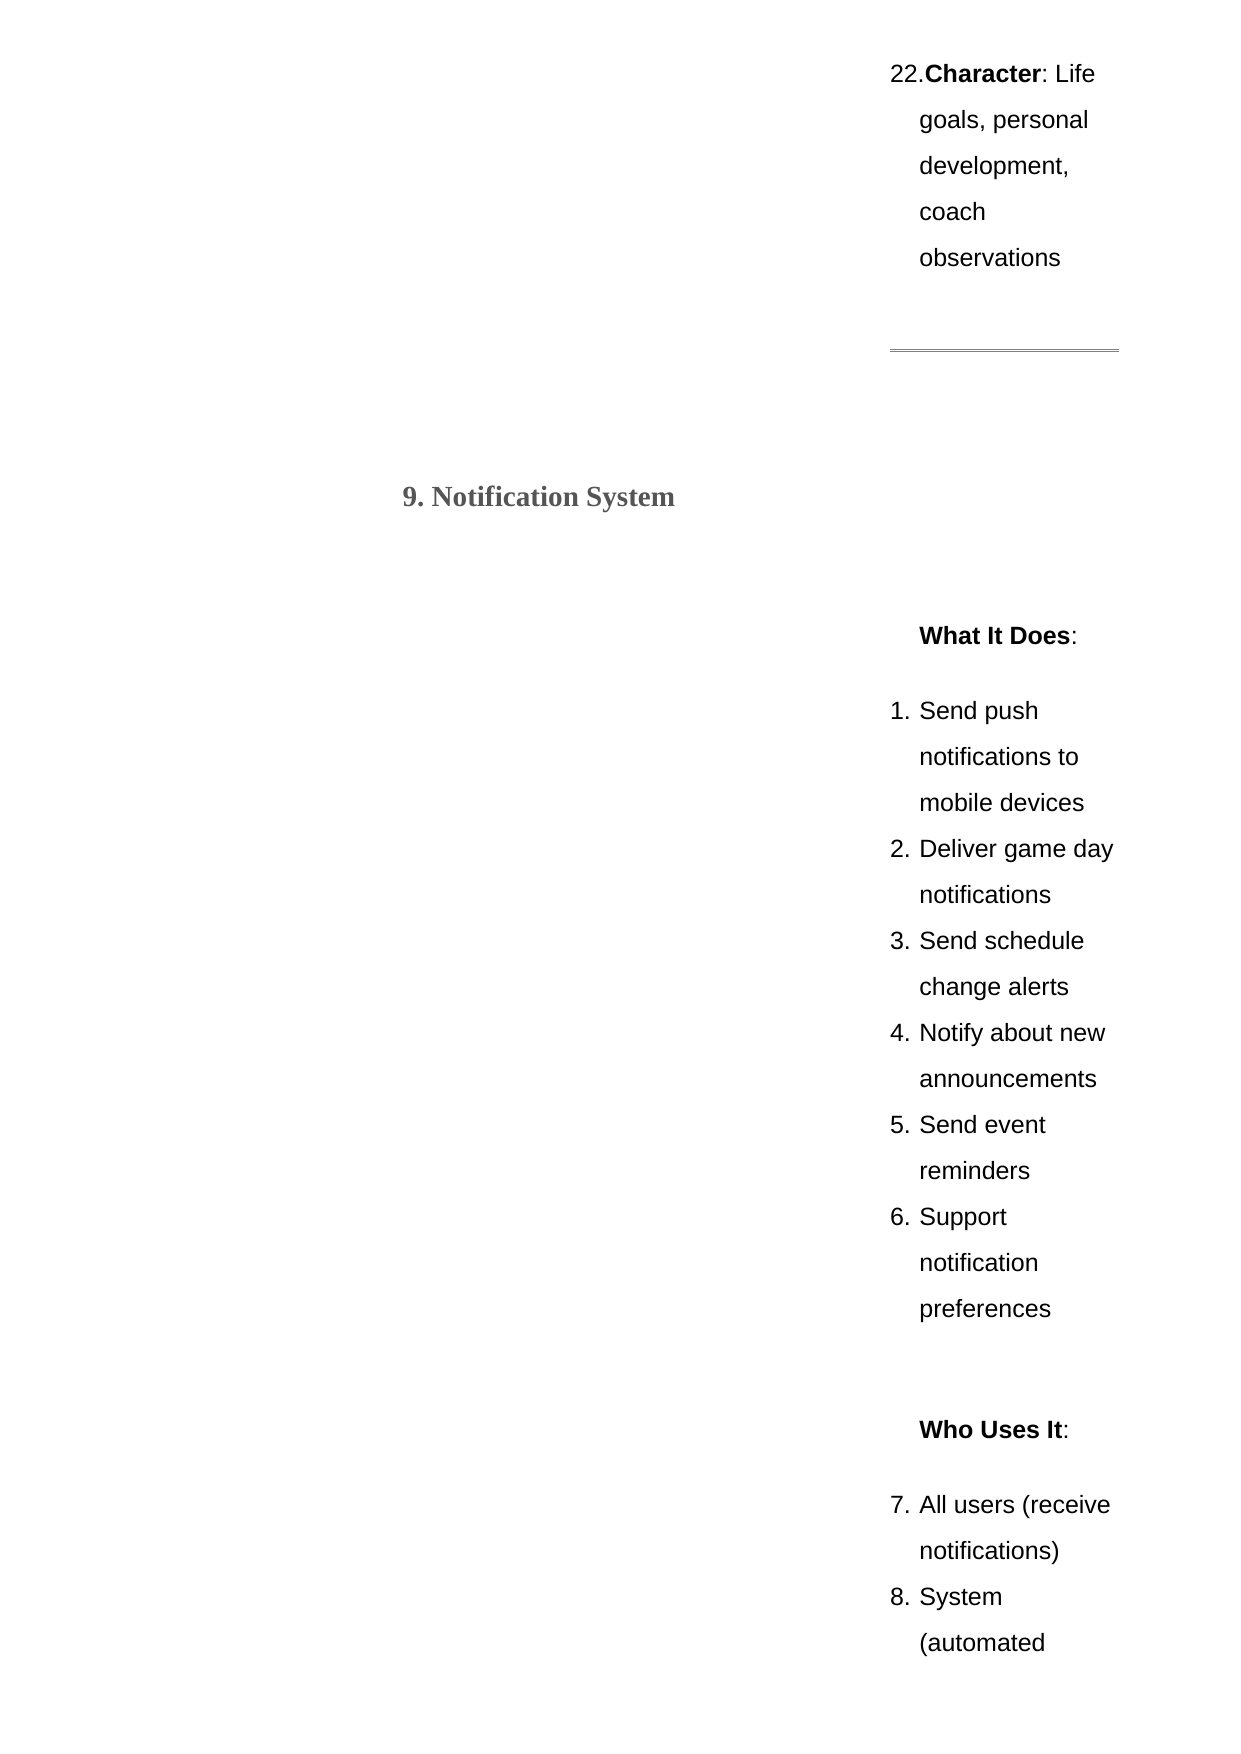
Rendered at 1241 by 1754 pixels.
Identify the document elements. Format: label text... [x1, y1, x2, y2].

list System (automated [890, 1582, 1119, 1657]
list Character: Life goals, personal development, coach observations [890, 59, 1119, 272]
list Send schedule change alerts [890, 926, 1119, 1001]
subtitle 9. Notification System [373, 479, 1119, 513]
list What It Does: [890, 621, 1119, 650]
list Send event reminders [890, 1110, 1119, 1184]
list Support notification preferences [890, 1202, 1119, 1322]
list Who Uses It: [890, 1415, 1119, 1444]
list All users (receive notifications) [890, 1490, 1119, 1565]
list Deliver game day notifications [890, 834, 1119, 909]
list Send push notifications to mobile devices [890, 696, 1119, 817]
list Notify about new announcements [890, 1018, 1119, 1093]
